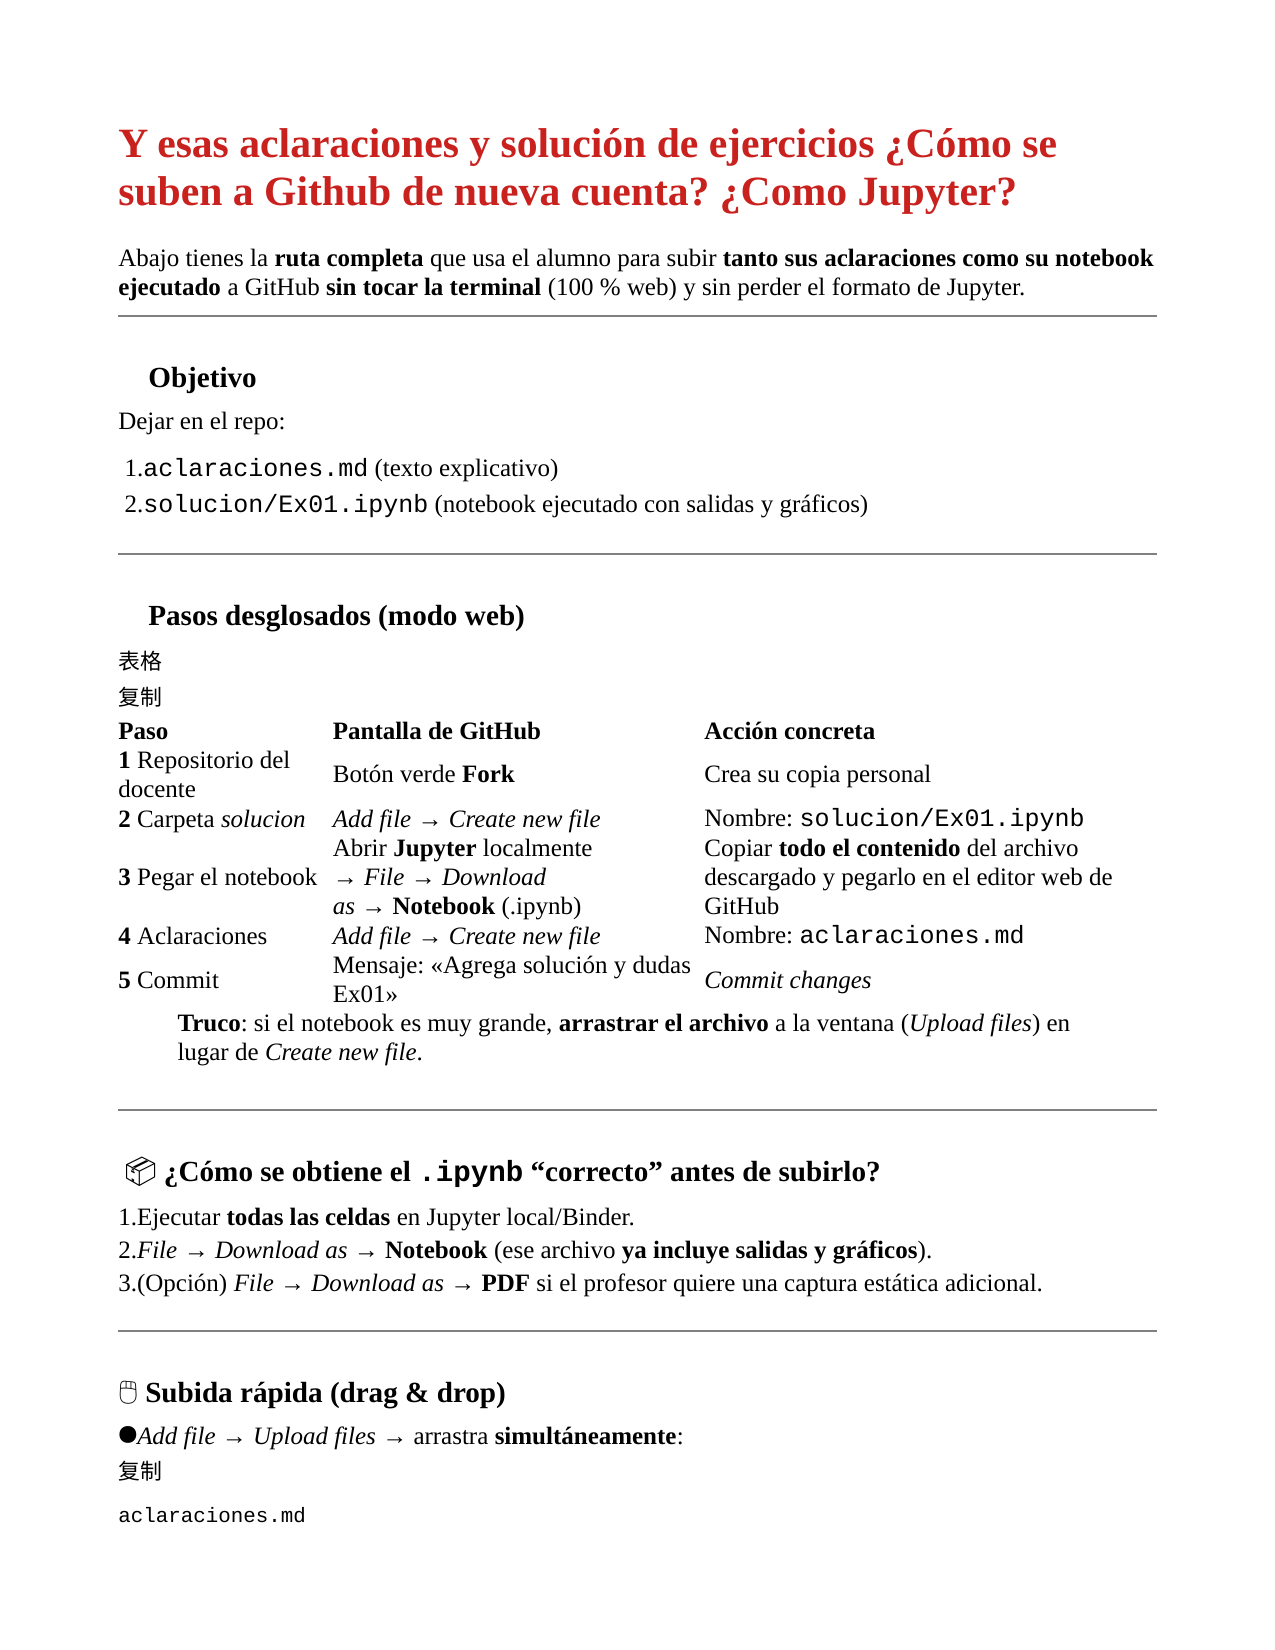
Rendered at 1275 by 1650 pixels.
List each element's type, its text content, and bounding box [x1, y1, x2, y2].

table_cell Copiar todo el contenido del archivo descargado y pegarlo en el editor web de GitHub [704, 834, 1157, 920]
text Truco: si el notebook es muy grande, arrastrar el archivo a la ventana (Upload files) en lugar de Create new file. [177, 1008, 1098, 1066]
table_cell Add file → Create new file [333, 803, 704, 833]
table_cell Nombre: solucion/Ex01.ipynb [704, 803, 1157, 833]
list 复制 [118, 1454, 1157, 1486]
table_cell 5 Commit [118, 951, 333, 1008]
table_cell Commit changes [704, 951, 1157, 1008]
table_cell Mensaje: «Agrega solución y dudas Ex01» [333, 951, 704, 1008]
table_cell Botón verde Fork [333, 745, 704, 803]
subtitle 📦 ¿Cómo se obtiene el .ipynb “correcto” antes de subirlo? [124, 1154, 1151, 1190]
list File → Download as → Notebook (ese archivo ya incluye salidas y gráficos). [118, 1236, 1157, 1264]
text Dejar en el repo: [118, 406, 1157, 434]
list aclaraciones.md [118, 1505, 1157, 1529]
text 表格 [118, 644, 1141, 675]
table_header Pantalla de GitHub [333, 716, 704, 745]
table_cell Crea su copia personal [704, 745, 1157, 803]
list solucion/Ex01.ipynb (notebook ejecutado con salidas y gráficos) [124, 489, 1151, 520]
list Add file → Upload files → arrastra simultáneamente: [118, 1421, 1157, 1450]
subtitle 🎯 Objetivo [118, 360, 1157, 393]
list Ejecutar todas las celdas en Jupyter local/Binder. [118, 1202, 1157, 1231]
table_cell 4 Aclaraciones [118, 920, 333, 951]
list aclaraciones.md (texto explicativo) [124, 453, 1151, 484]
table_cell Add file → Create new file [333, 920, 704, 951]
subtitle 🖱️ Subida rápida (drag & drop) [118, 1375, 1157, 1408]
list (Opción) File → Download as → PDF si el profesor quiere una captura estática adicional. [118, 1268, 1157, 1297]
table_header Acción concreta [704, 716, 1157, 745]
table_cell Abrir Jupyter localmente → File → Download as → Notebook (.ipynb) [333, 834, 704, 920]
table_cell 3 Pegar el notebook [118, 834, 333, 920]
text Abajo tienes la ruta completa que usa el alumno para subir tanto sus aclaraciones como su notebook ejecutado a GitHub sin tocar la terminal (100 % web) y sin perder el formato de Jupyter. [118, 243, 1157, 301]
subtitle 🧭 Pasos desglosados (modo web) [118, 598, 1157, 631]
text Y esas aclaraciones y solución de ejercicios ¿Cómo se suben a Github de nueva cuenta? ¿Como Jupyter? [118, 118, 1157, 214]
text 复制 [118, 680, 1157, 712]
table_cell Nombre: aclaraciones.md [704, 920, 1157, 951]
table_cell 1 Repositorio del docente [118, 745, 333, 803]
table_header Paso [118, 716, 333, 745]
table_cell 2 Carpeta solucion [118, 803, 333, 833]
